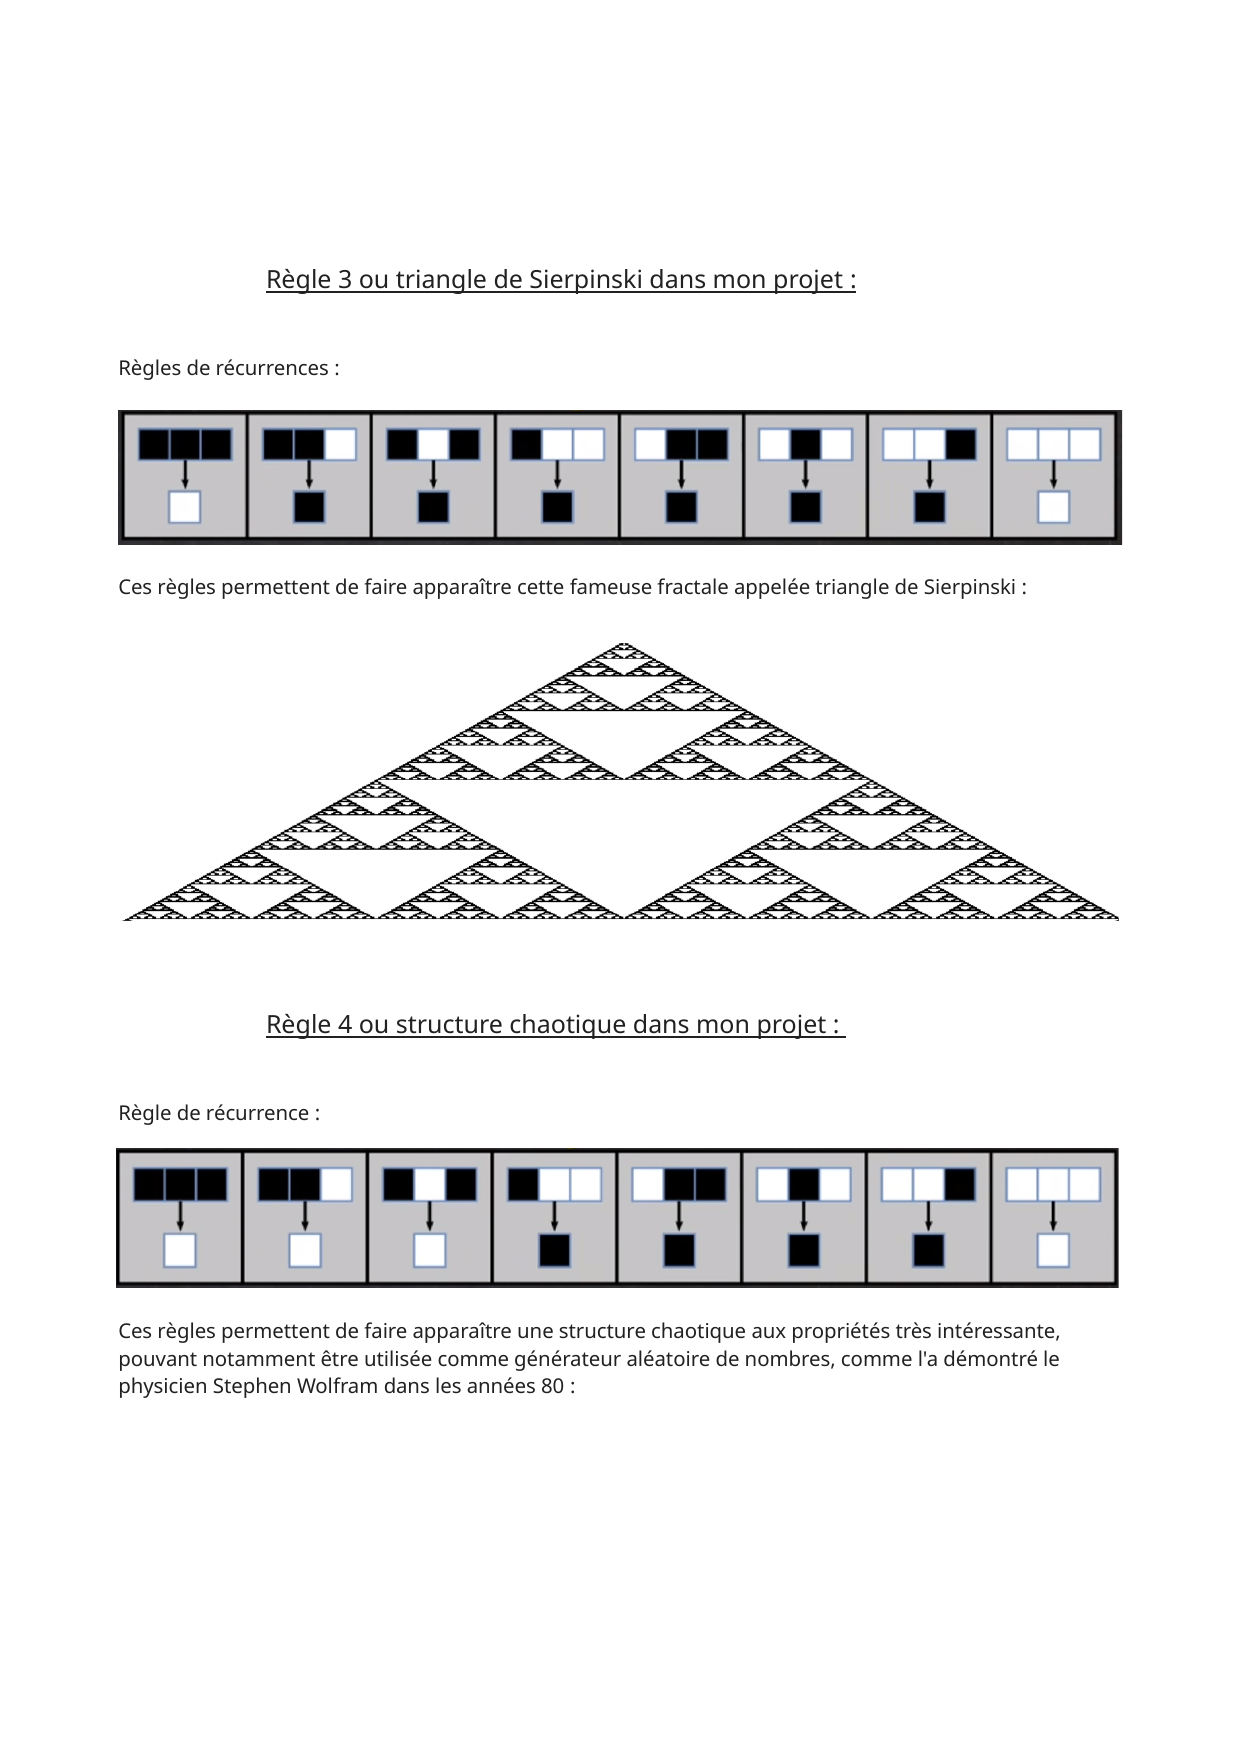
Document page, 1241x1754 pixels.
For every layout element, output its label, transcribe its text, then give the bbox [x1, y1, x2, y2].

picture [116, 1148, 1119, 1288]
picture [118, 410, 1123, 545]
text Règle de récurrence : [118, 1098, 1122, 1126]
text Ces règles permettent de faire apparaître une structure chaotique aux propriétés très intéressante, pouvant notamment être utilisée comme générateur aléatoire de nombres, comme l'a démontré le physicien Stephen Wolfram dans les années 80 : [118, 1317, 1122, 1400]
text Ces règles permettent de faire apparaître cette fameuse fractale appelée triangle de Sierpinski : [118, 573, 1122, 601]
text Règle 3 ou triangle de Sierpinski dans mon projet : [118, 262, 1122, 296]
picture [119, 643, 1119, 921]
text Règle 4 ou structure chaotique dans mon projet : [118, 1007, 1122, 1041]
text Règles de récurrences : [118, 353, 1122, 381]
